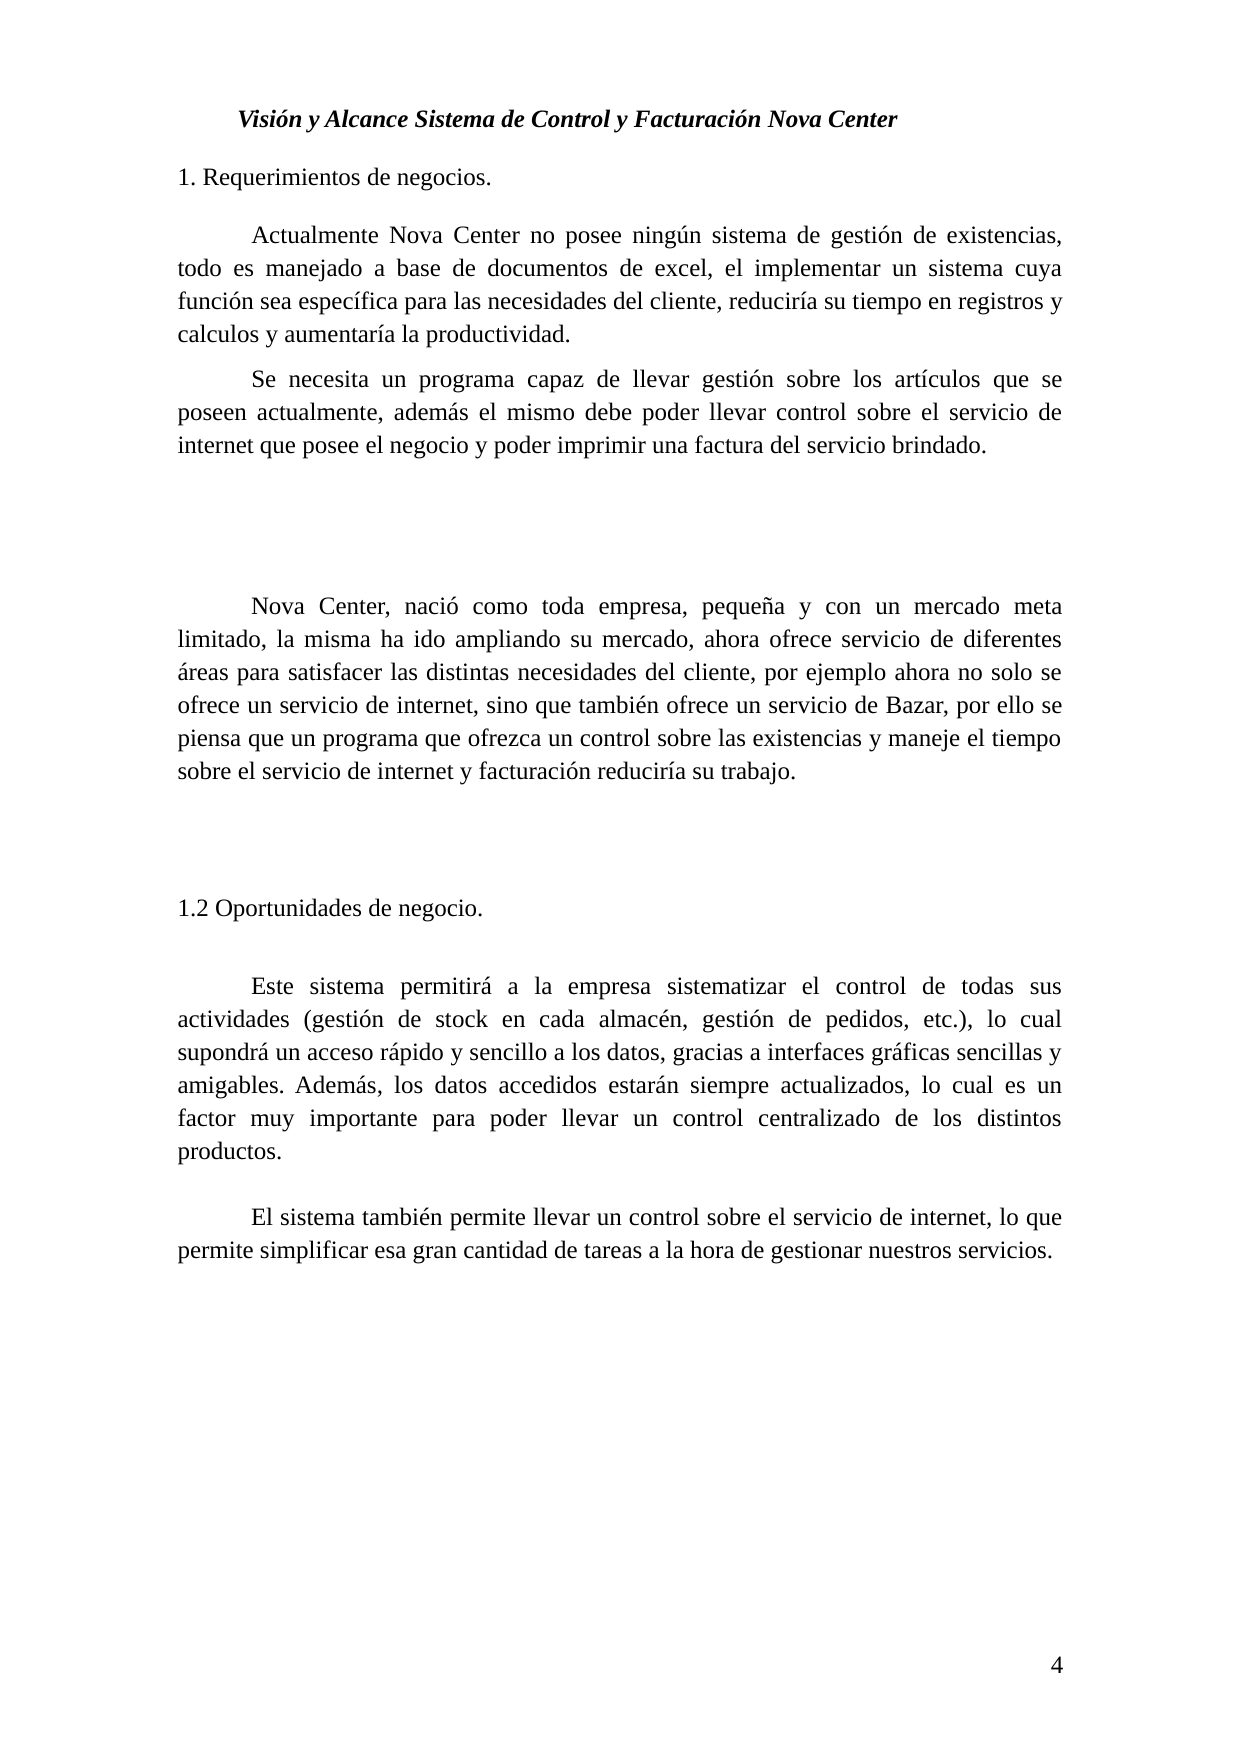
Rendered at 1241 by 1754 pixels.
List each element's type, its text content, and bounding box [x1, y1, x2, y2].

text Actualmente Nova Center no posee ningún sistema de gestión de existencias, todo es manejado a base de documentos de excel, el implementar un sistema cuya función sea específica para las necesidades del cliente, reduciría su tiempo en registros y calculos y aumentaría la productividad. [177, 220, 1063, 348]
text Se necesita un programa capaz de llevar gestión sobre los artículos que se poseen actualmente, además el mismo debe poder llevar control sobre el servicio de internet que posee el negocio y poder imprimir una factura del servicio brindado. [177, 364, 1063, 459]
text Este sistema permitirá a la empresa sistematizar el control de todas sus actividades (gestión de stock en cada almacén, gestión de pedidos, etc.), lo cual supondrá un acceso rápido y sencillo a los datos, gracias a interfaces gráficas sencillas y amigables. Además, los datos accedidos estarán siempre actualizados, lo cual es un factor muy importante para poder llevar un control centralizado de los distintos productos. [177, 971, 1063, 1165]
text 1.2 Oportunidades de negocio. [177, 893, 1063, 921]
text El sistema también permite llevar un control sobre el servicio de internet, lo que permite simplificar esa gran cantidad de tareas a la hora de gestionar nuestros servicios. [177, 1202, 1063, 1264]
text 1. Requerimientos de negocios. [177, 162, 1063, 191]
text Nova Center, nació como toda empresa, pequeña y con un mercado meta limitado, la misma ha ido ampliando su mercado, ahora ofrece servicio de diferentes áreas para satisfacer las distintas necesidades del cliente, por ejemplo ahora no solo se ofrece un servicio de internet, sino que también ofrece un servicio de Bazar, por ello se piensa que un programa que ofrezca un control sobre las existencias y maneje el tiempo sobre el servicio de internet y facturación reduciría su trabajo. [177, 591, 1063, 785]
